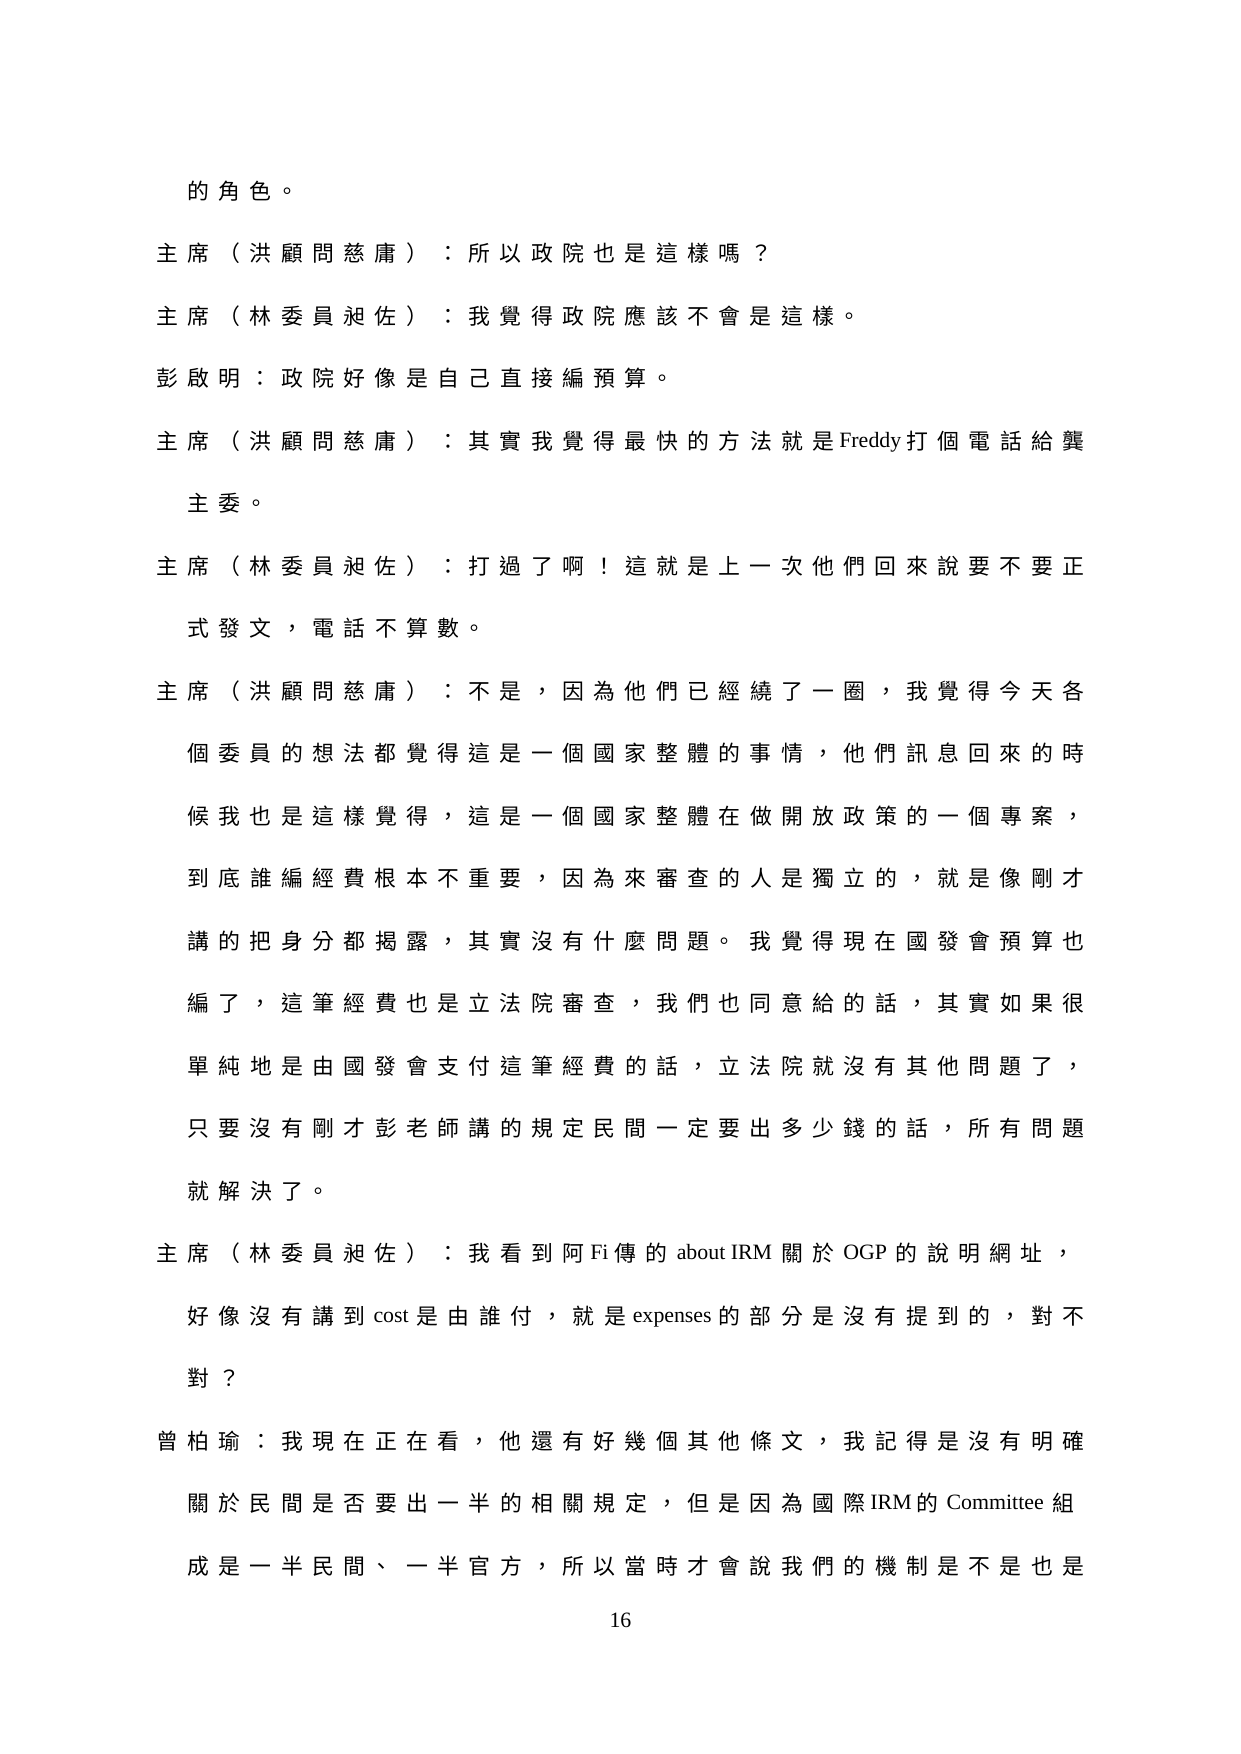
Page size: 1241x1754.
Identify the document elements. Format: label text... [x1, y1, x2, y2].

text 主席（林委員昶佐）：我看到阿Fi傳的about IRM關於OGP的說明網址，好像沒有講到cost是由誰付，就是expenses的部分是沒有提到的，對不對？ [151, 1221, 1089, 1408]
text 主席（洪顧問慈庸）：不是，因為他們已經繞了一圈，我覺得今天各個委員的想法都覺得這是一個國家整體的事情，他們訊息回來的時候我也是這樣覺得，這是一個國家整體在做開放政策的一個專案，到底誰編經費根本不重要，因為來審查的人是獨立的，就是像剛才講的把身分都揭露，其實沒有什麼問題。我覺得現在國發會預算也編了，這筆經費也是立法院審查，我們也同意給的話，其實如果很單純地是由國發會支付這筆經費的話，立法院就沒有其他問題了，只要沒有剛才彭老師講的規定民間一定要出多少錢的話，所有問題就解決了。 [151, 658, 1089, 1221]
text 曾柏瑜：我現在正在看，他還有好幾個其他條文，我記得是沒有明確關於民間是否要出一半的相關規定，但是因為國際IRM的Committee組成是一半民間、一半官方，所以當時才會說我們的機制是不是也是 [151, 1408, 1089, 1596]
text 主席（林委員昶佐）：我覺得政院應該不會是這樣。 [151, 283, 1089, 346]
text 主席（林委員昶佐）：打過了啊！這就是上一次他們回來說要不要正式發文，電話不算數。 [151, 533, 1089, 658]
text 的角色。 [151, 158, 1089, 221]
text 彭啟明：政院好像是自己直接編預算。 [151, 346, 1089, 408]
text 主席（洪顧問慈庸）：其實我覺得最快的方法就是Freddy打個電話給龔主委。 [151, 408, 1089, 533]
text 主席（洪顧問慈庸）：所以政院也是這樣嗎？ [151, 221, 1089, 283]
